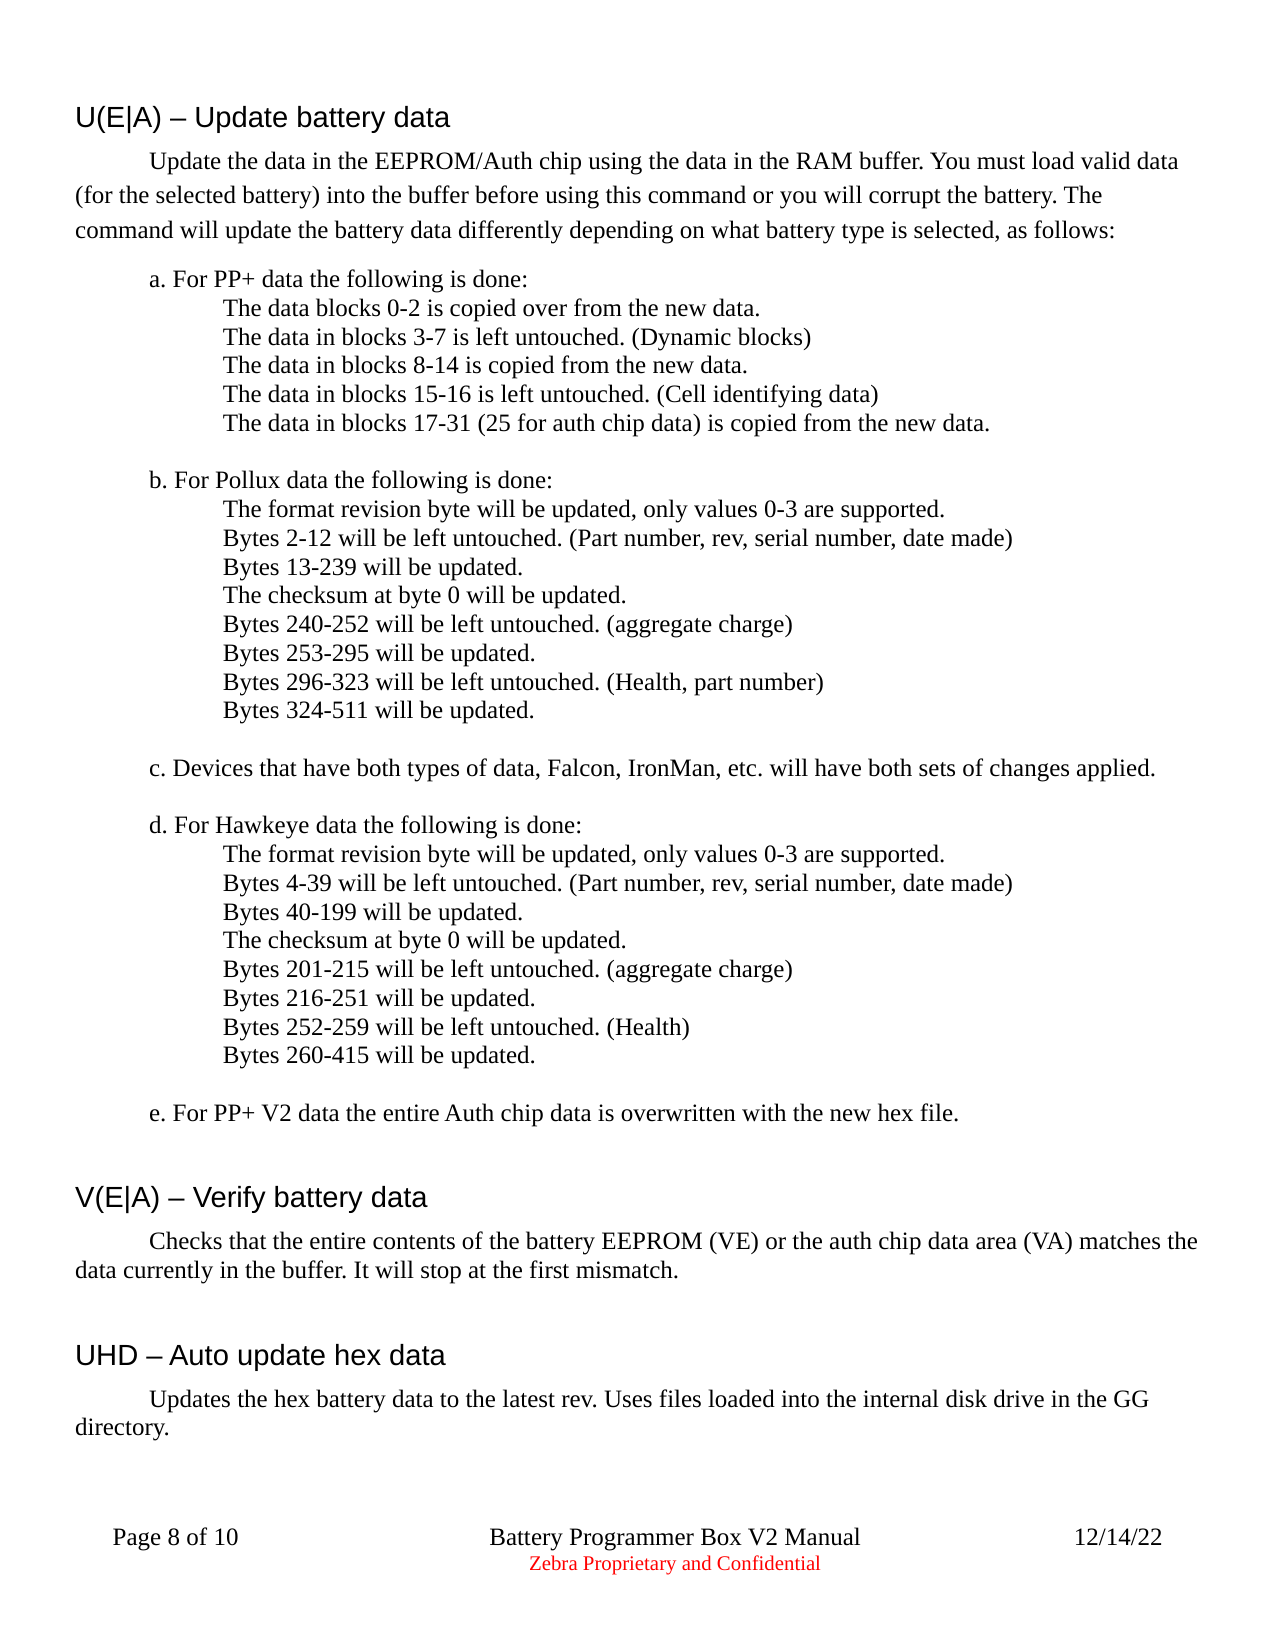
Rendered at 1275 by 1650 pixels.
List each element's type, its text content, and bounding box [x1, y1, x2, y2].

subtitle Bytes 260-415 will be updated. [75, 1040, 1200, 1069]
subtitle V(E|A) – Verify battery data [75, 1180, 1200, 1214]
subtitle Bytes 2-12 will be left untouched. (Part number, rev, serial number, date made) [75, 523, 1200, 552]
subtitle Bytes 240-252 will be left untouched. (aggregate charge) [75, 609, 1200, 638]
subtitle The data blocks 0-2 is copied over from the new data. [75, 293, 1200, 322]
subtitle e. For PP+ V2 data the entire Auth chip data is overwritten with the new hex file. [75, 1098, 1200, 1127]
subtitle c. Devices that have both types of data, Falcon, IronMan, etc. will have both sets of changes applied. [75, 753, 1200, 782]
subtitle The data in blocks 8-14 is copied from the new data. [75, 350, 1200, 379]
subtitle Updates the hex battery data to the latest rev. Uses files loaded into the internal disk drive in the GG directory. [75, 1384, 1200, 1441]
subtitle The data in blocks 3-7 is left untouched. (Dynamic blocks) [75, 322, 1200, 350]
subtitle Bytes 40-199 will be updated. [75, 897, 1200, 925]
subtitle Bytes 13-239 will be updated. [75, 552, 1200, 580]
subtitle Bytes 216-251 will be updated. [75, 983, 1200, 1012]
subtitle U(E|A) – Update battery data [75, 100, 1200, 133]
subtitle The checksum at byte 0 will be updated. [75, 580, 1200, 609]
subtitle Update the data in the EEPROM/Auth chip using the data in the RAM buffer. You must load valid data (for the selected battery) into the buffer before using this command or you will corrupt the battery. The command will update the battery data differently depending on what battery type is selected, as follows: [75, 146, 1200, 244]
subtitle The data in blocks 17-31 (25 for auth chip data) is copied from the new data. [75, 408, 1200, 437]
subtitle b. For Pollux data the following is done: [75, 465, 1200, 494]
subtitle Bytes 296-323 will be left untouched. (Health, part number) [75, 667, 1200, 695]
subtitle The format revision byte will be updated, only values 0-3 are supported. [75, 494, 1200, 523]
subtitle The format revision byte will be updated, only values 0-3 are supported. [75, 839, 1200, 868]
subtitle a. For PP+ data the following is done: [75, 264, 1200, 293]
subtitle Checks that the entire contents of the battery EEPROM (VE) or the auth chip data area (VA) matches the data currently in the buffer. It will stop at the first mismatch. [75, 1226, 1200, 1284]
subtitle Bytes 324-511 will be updated. [75, 695, 1200, 724]
subtitle Bytes 4-39 will be left untouched. (Part number, rev, serial number, date made) [75, 868, 1200, 897]
subtitle d. For Hawkeye data the following is done: [75, 810, 1200, 839]
subtitle Bytes 252-259 will be left untouched. (Health) [75, 1012, 1200, 1040]
subtitle Bytes 201-215 will be left untouched. (aggregate charge) [75, 954, 1200, 983]
subtitle Bytes 253-295 will be updated. [75, 638, 1200, 667]
subtitle UHD – Auto update hex data [75, 1338, 1200, 1371]
subtitle The checksum at byte 0 will be updated. [75, 925, 1200, 954]
subtitle The data in blocks 15-16 is left untouched. (Cell identifying data) [75, 379, 1200, 408]
